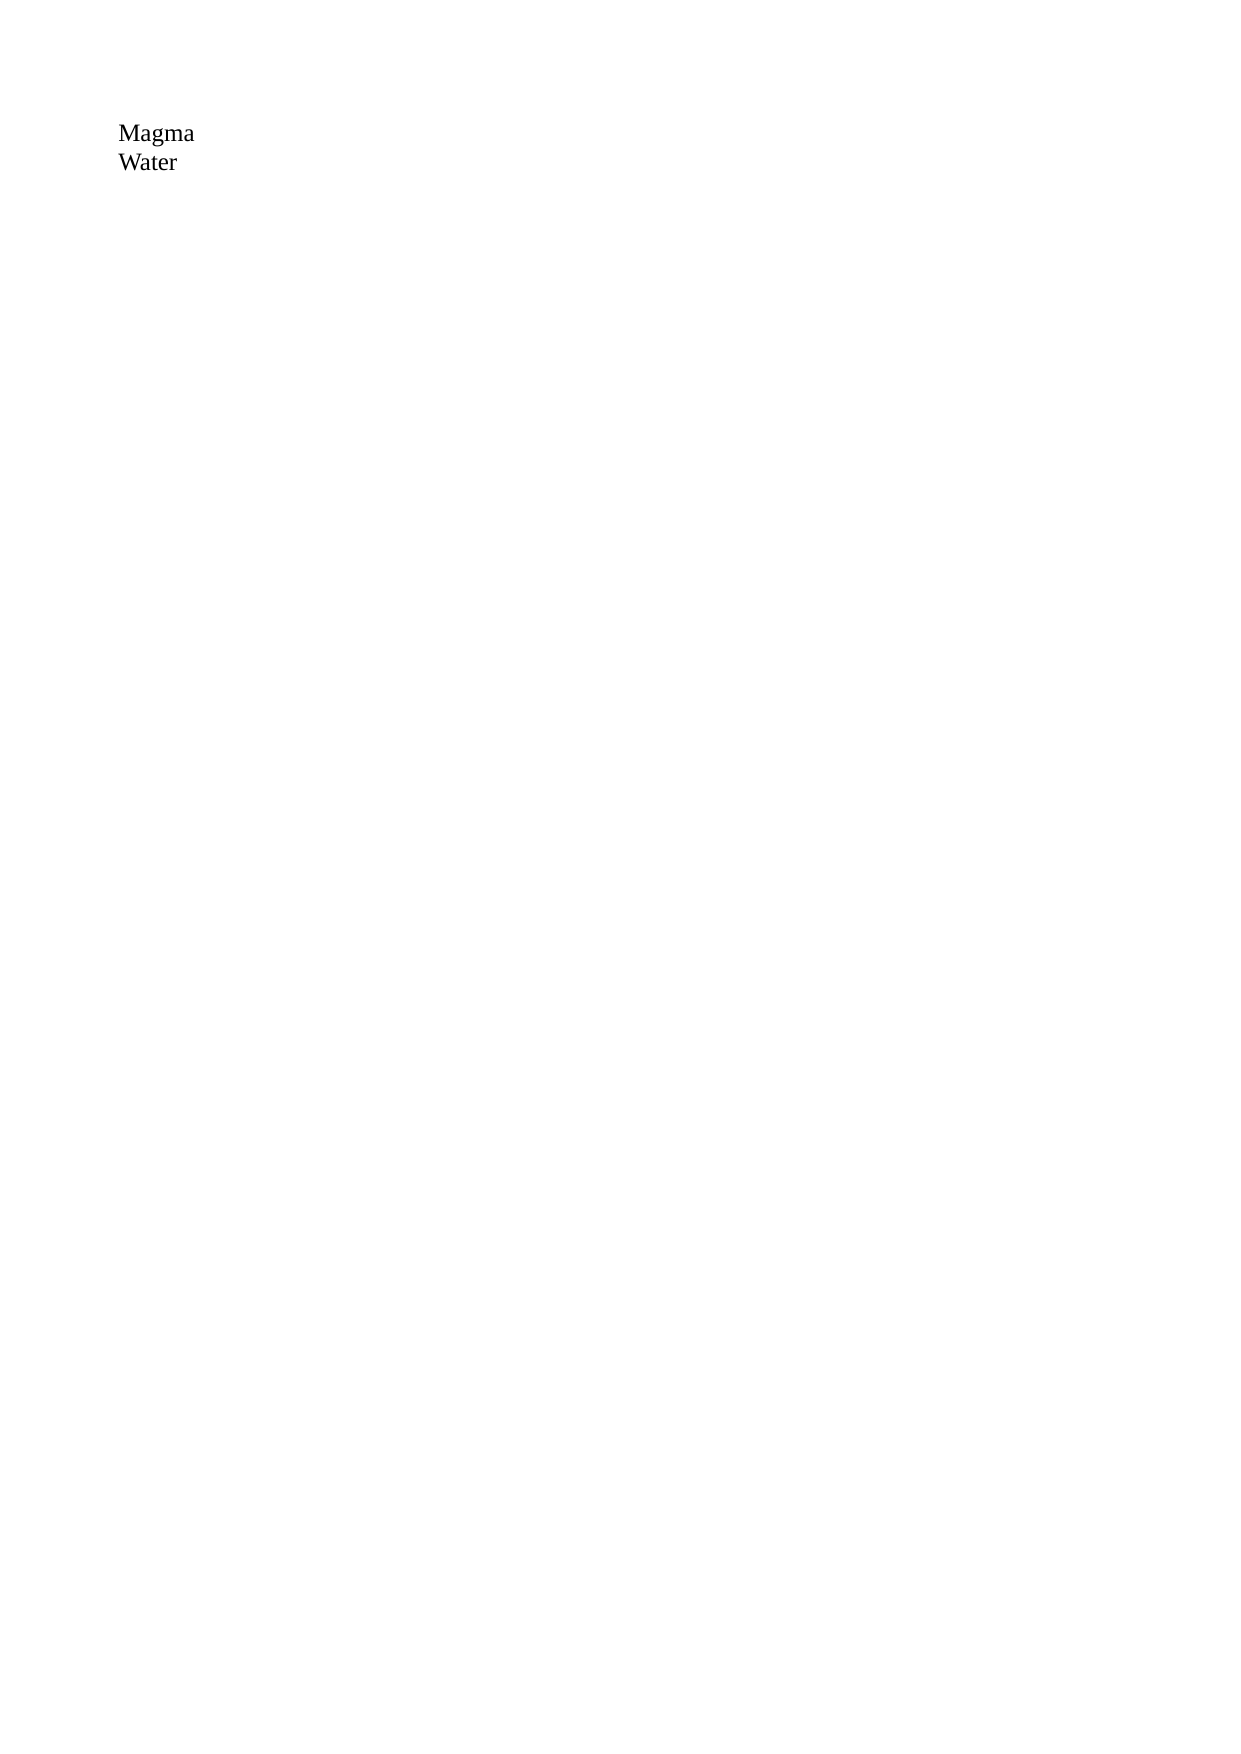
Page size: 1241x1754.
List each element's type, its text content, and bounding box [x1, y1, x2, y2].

text Magma [118, 118, 1122, 147]
text Water [118, 147, 1122, 176]
